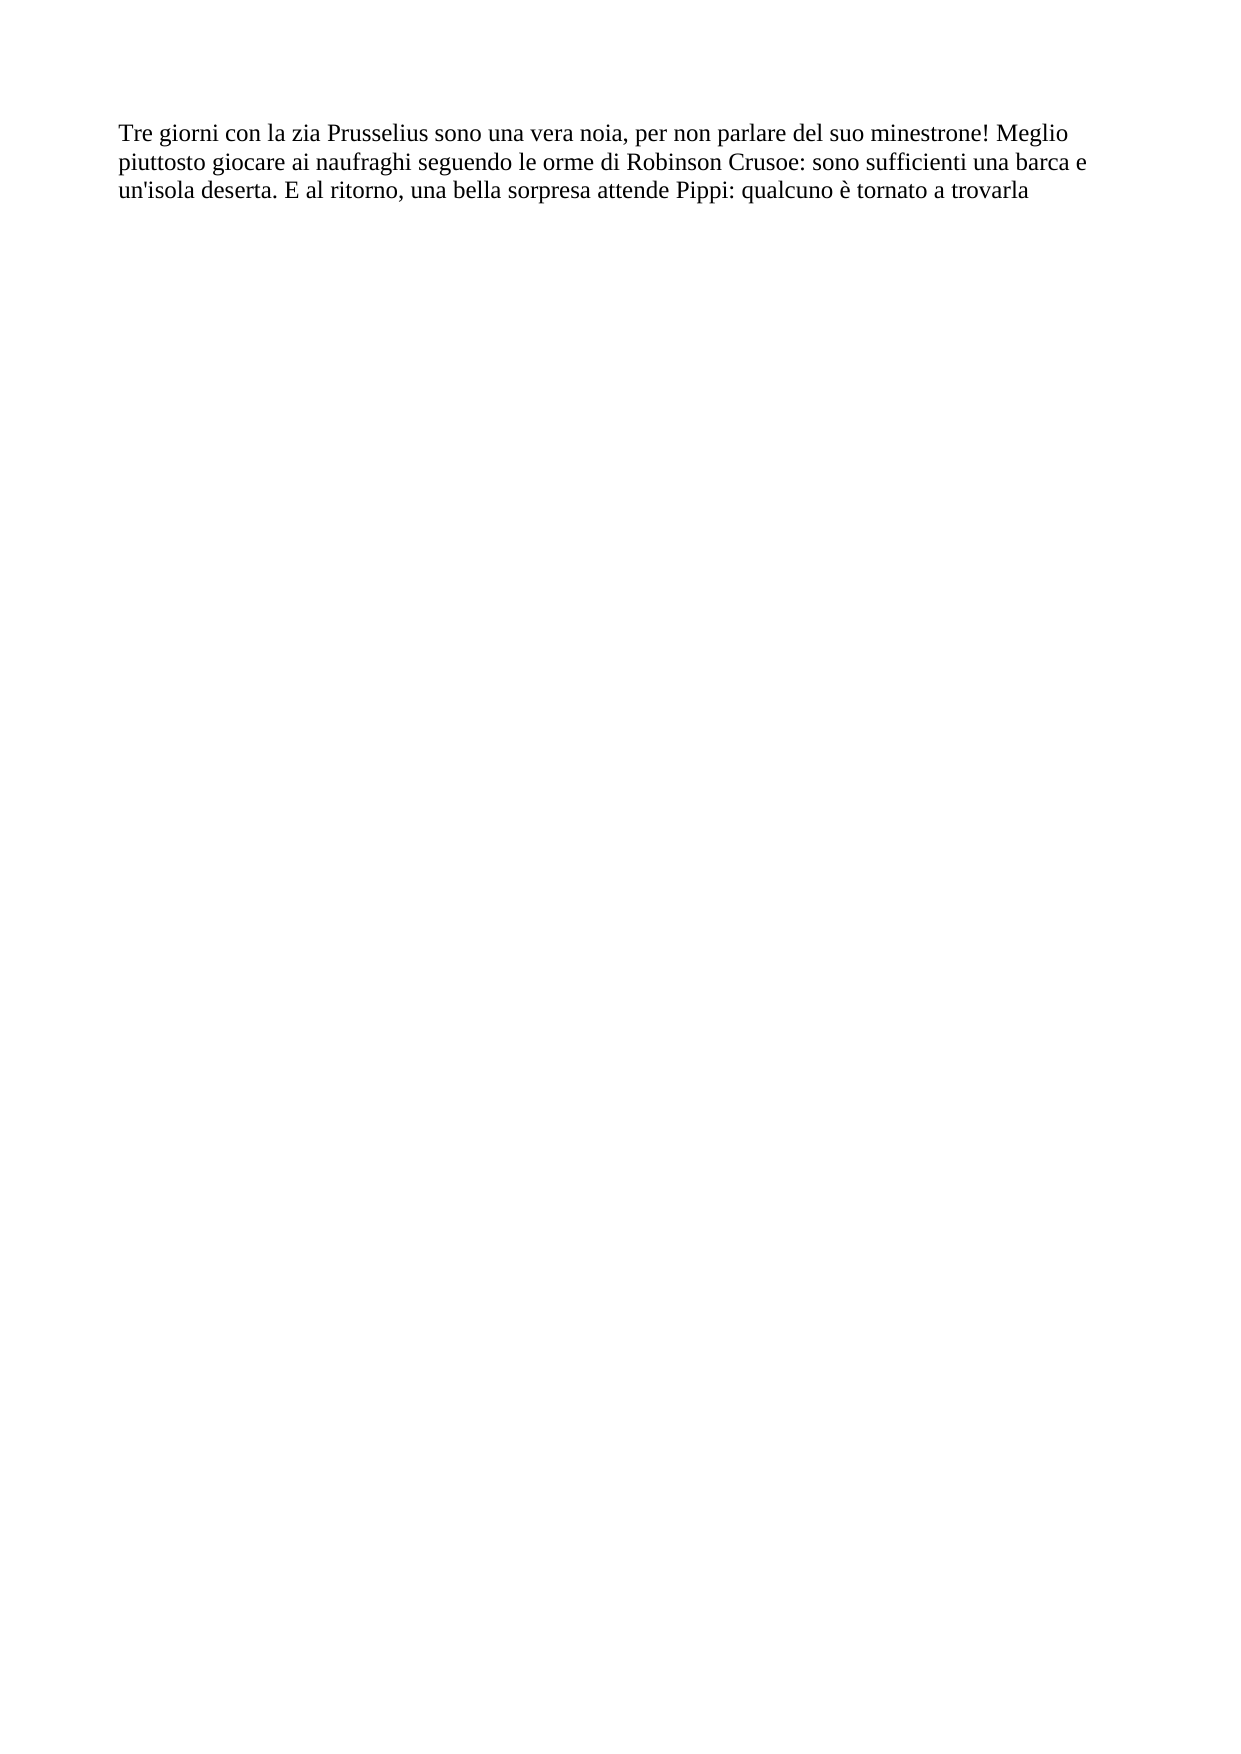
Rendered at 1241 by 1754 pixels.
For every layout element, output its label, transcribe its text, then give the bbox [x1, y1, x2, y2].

text Tre giorni con la zia Prusselius sono una vera noia, per non parlare del suo minestrone! Meglio piuttosto giocare ai naufraghi seguendo le orme di Robinson Crusoe: sono sufficienti una barca e un'isola deserta. E al ritorno, una bella sorpresa attende Pippi: qualcuno è tornato a trovarla [118, 118, 1122, 204]
